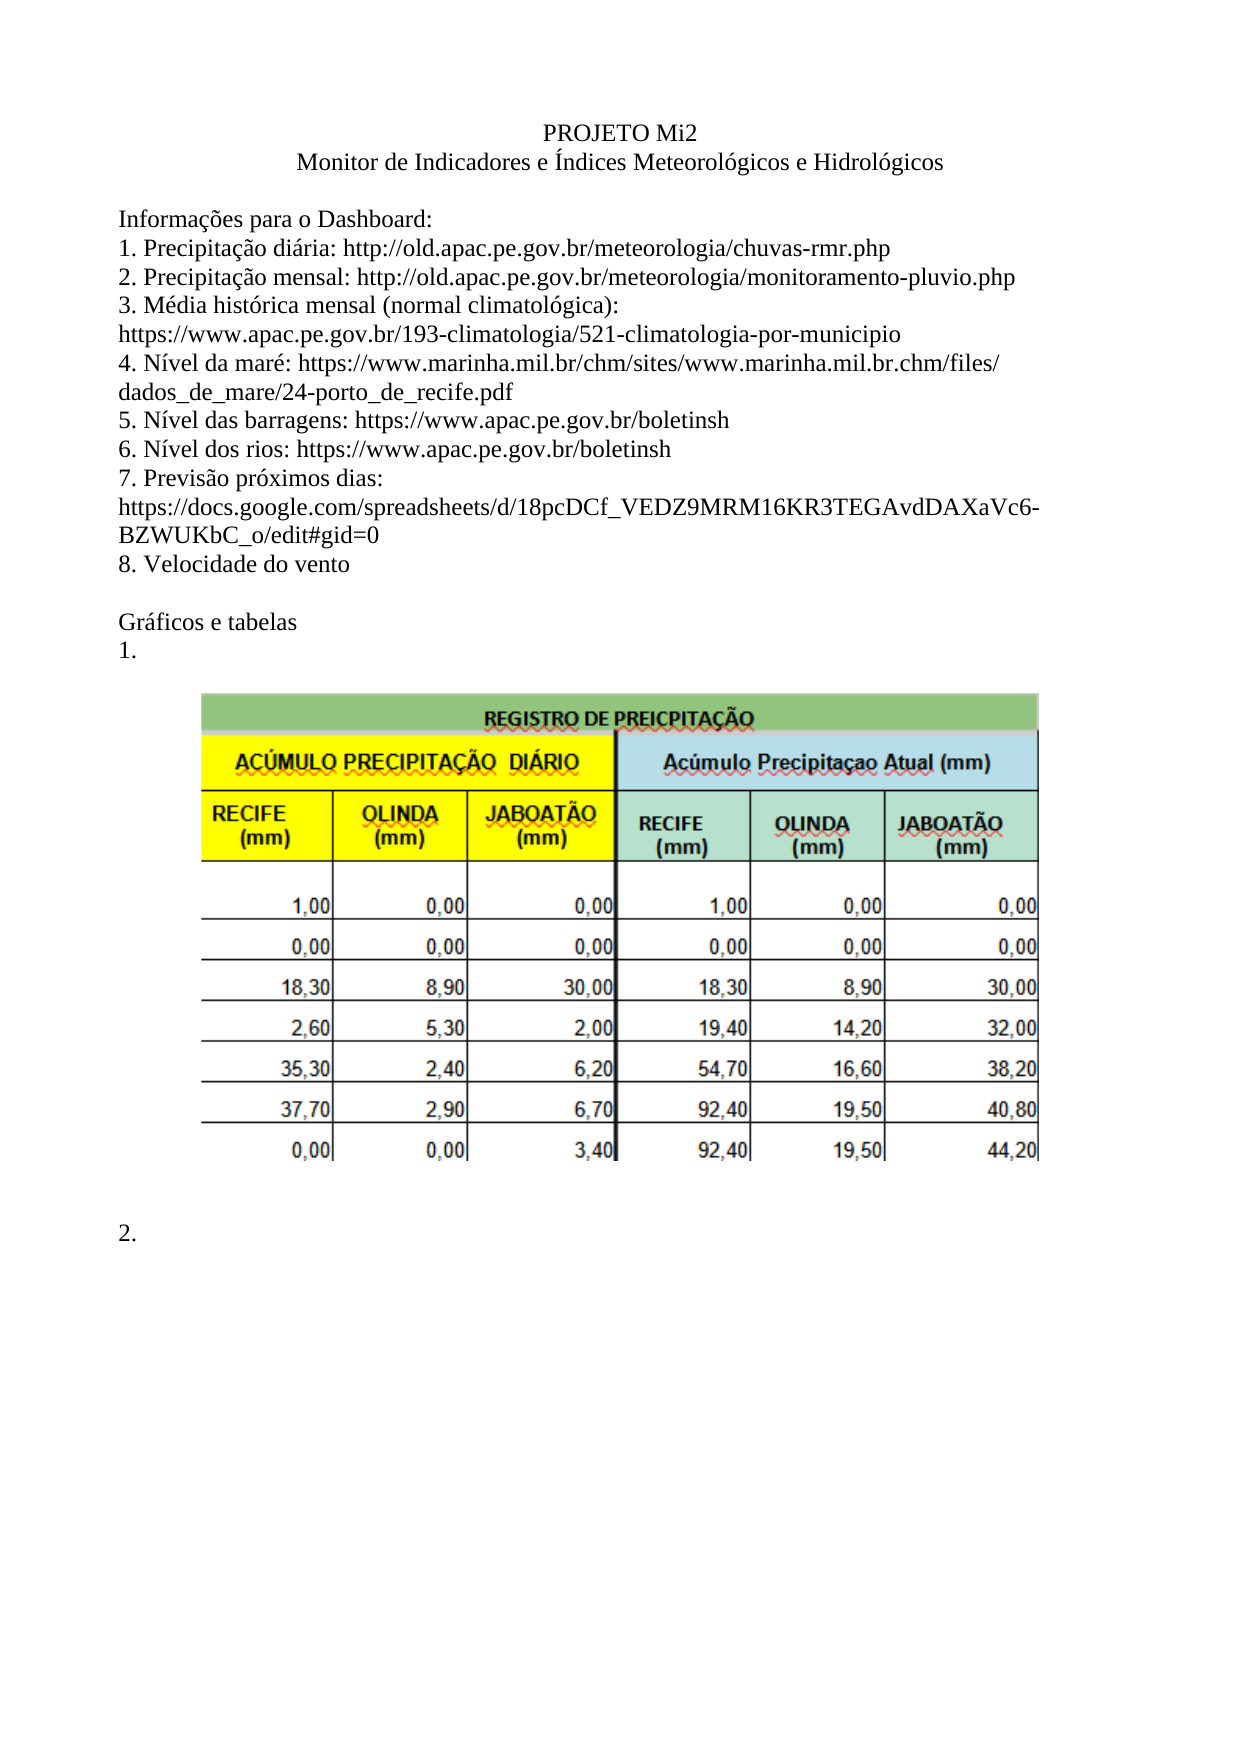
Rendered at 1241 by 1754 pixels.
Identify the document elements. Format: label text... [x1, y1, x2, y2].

text 8. Velocidade do vento [118, 549, 1122, 578]
text 2. [118, 1218, 1122, 1247]
text 2. Precipitação mensal: http://old.apac.pe.gov.br/meteorologia/monitoramento-pluvio.php [118, 262, 1122, 291]
text 7. Previsão próximos dias: https://docs.google.com/spreadsheets/d/18pcDCf_VEDZ9MRM16KR3TEGAvdDAXaVc6-BZWUKbC_o/edit#gid=0 [118, 463, 1122, 549]
text 3. Média histórica mensal (normal climatológica): https://www.apac.pe.gov.br/193-climatologia/521-climatologia-por-municipio [118, 291, 1122, 348]
text 1. [118, 636, 1122, 664]
text 4. Nível da maré: https://www.marinha.mil.br/chm/sites/www.marinha.mil.br.chm/files/dados_de_mare/24-porto_de_recife.pdf [118, 348, 1122, 406]
text Gráficos e tabelas [118, 607, 1122, 636]
text 5. Nível das barragens: https://www.apac.pe.gov.br/boletinsh [118, 406, 1122, 434]
text Monitor de Indicadores e Índices Meteorológicos e Hidrológicos [118, 147, 1122, 176]
text Informações para o Dashboard: [118, 204, 1122, 233]
picture [201, 693, 1039, 1161]
text 6. Nível dos rios: https://www.apac.pe.gov.br/boletinsh [118, 434, 1122, 463]
text PROJETO Mi2 [118, 118, 1122, 147]
text 1. Precipitação diária: http://old.apac.pe.gov.br/meteorologia/chuvas-rmr.php [118, 233, 1122, 262]
